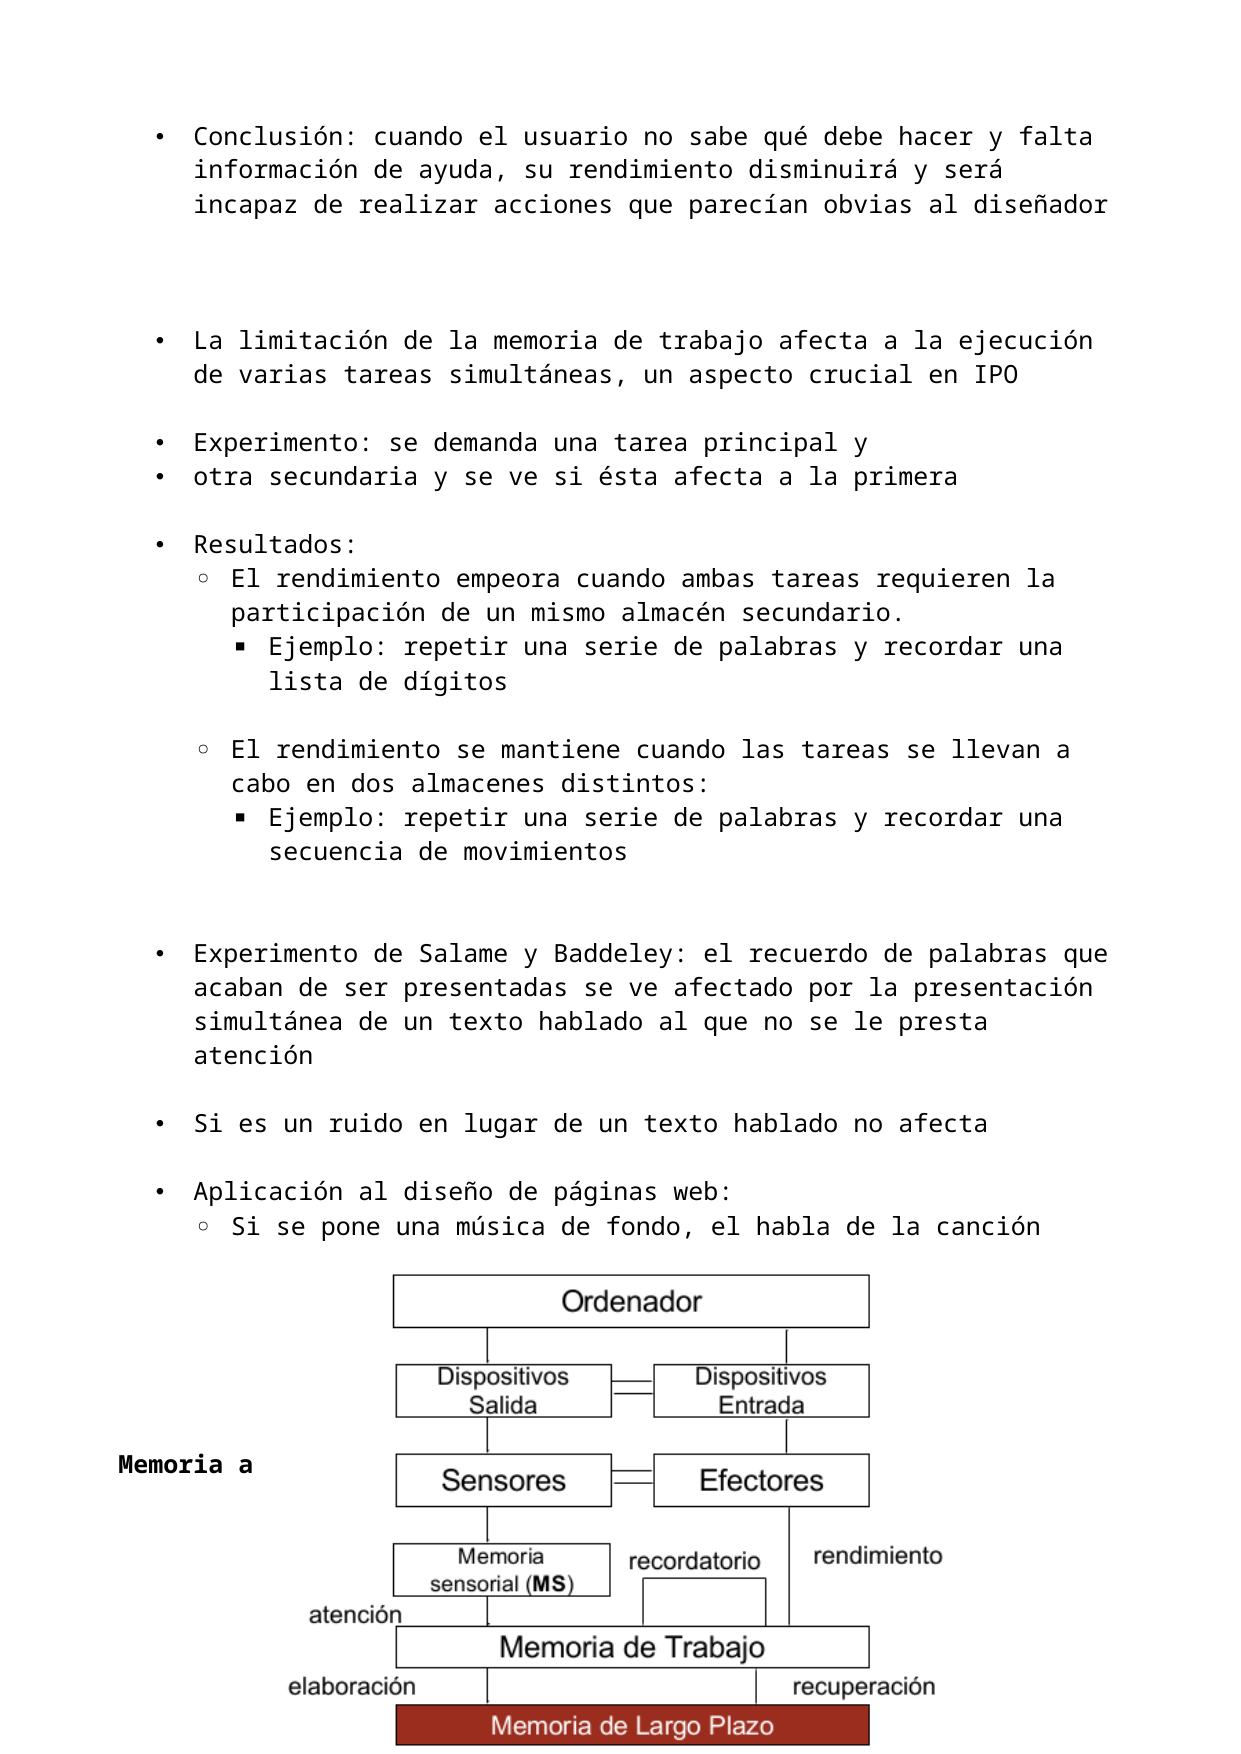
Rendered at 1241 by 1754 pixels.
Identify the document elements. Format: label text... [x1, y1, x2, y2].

text Memoria a largo plazo (MLP) [961, 1447, 1122, 1481]
list Experimento: se demanda una tarea principal y [156, 425, 1122, 459]
list Experimento de Salame y Baddeley: el recuerdo de palabras que acaban de ser presentadas se ve afectado por la presentación simultánea de un texto hablado al que no se le presta atención [156, 936, 1122, 1072]
list Ejemplo: repetir una serie de palabras y recordar una secuencia de movimientos [231, 799, 1122, 867]
text Memoria a largo plazo (MLP) [118, 1447, 280, 1481]
picture [280, 1265, 961, 1754]
list Conclusión: cuando el usuario no sabe qué debe hacer y falta información de ayuda, su rendimiento disminuirá y será incapaz de realizar acciones que parecían obvias al diseñador [156, 118, 1122, 220]
list La limitación de la memoria de trabajo afecta a la ejecución de varias tareas simultáneas, un aspecto crucial en IPO [156, 322, 1122, 391]
list otra secundaria y se ve si ésta afecta a la primera [156, 459, 1122, 493]
list El rendimiento se mantiene cuando las tareas se llevan a cabo en dos almacenes distintos: [193, 731, 1122, 799]
list Ejemplo: repetir una serie de palabras y recordar una lista de dígitos [231, 629, 1122, 697]
list Resultados: [156, 527, 1122, 561]
list Si es un ruido en lugar de un texto hablado no afecta [156, 1106, 1122, 1140]
list El rendimiento empeora cuando ambas tareas requieren la participación de un mismo almacén secundario. [193, 561, 1122, 629]
list Si se pone una música de fondo, el habla de la canción provoca interferencias con los procesos en los que sea necesario trabajar con información verbal (p.ej. una búsqueda) aunque no se le preste atención conscientemente [193, 1208, 1122, 1344]
list Aplicación al diseño de páginas web: [156, 1174, 1122, 1208]
